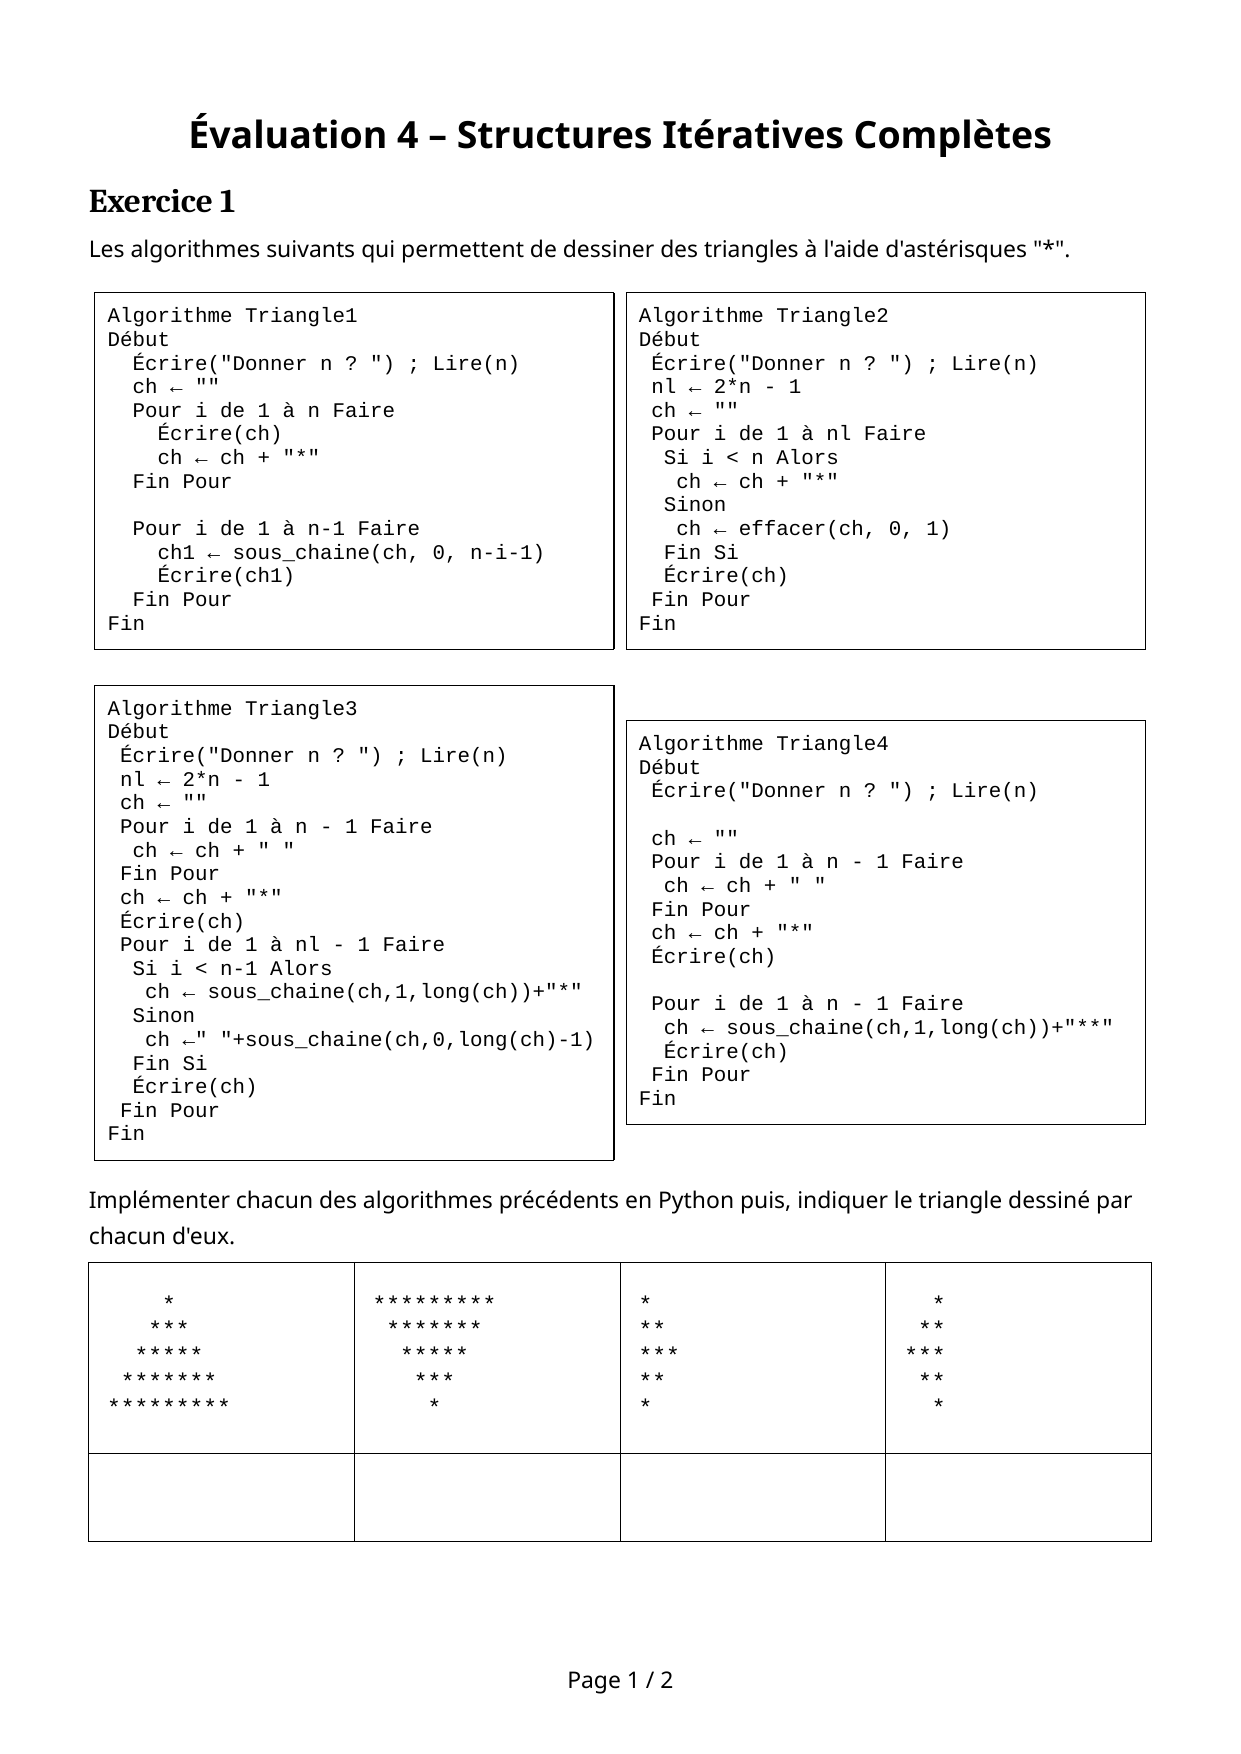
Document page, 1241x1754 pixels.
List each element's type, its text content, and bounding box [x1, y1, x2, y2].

table_cell Algorithme Triangle3 Début Écrire("Donner n ? ") ; Lire(n) nl ← 2*n - 1 ch ← "" Pour i de 1 à n - 1 Faire ch ← ch + " " Fin Pour ch ← ch + "*" Écrire(ch) Pour i de 1 à nl - 1 Faire Si i < n-1 Alors ch ← sous_chaine(ch,1,long(ch))+"*" Sinon ch ←" "+sous_chaine(ch,0,long(ch)-1) Fin Si Écrire(ch) Fin Pour Fin [89, 667, 620, 1178]
table_header Algorithme Triangle2 Début Écrire("Donner n ? ") ; Lire(n) nl ← 2*n - 1 ch ← "" Pour i de 1 à nl Faire Si i < n Alors ch ← ch + "*" Sinon ch ← effacer(ch, 0, 1) Fin Si Écrire(ch) Fin Pour Fin [620, 275, 1152, 667]
subtitle Évaluation 4 – Structures Itératives Complètes [88, 108, 1152, 159]
table_cell Algorithme Triangle4 Début Écrire("Donner n ? ") ; Lire(n) ch ← "" Pour i de 1 à n - 1 Faire ch ← ch + " " Fin Pour ch ← ch + "*" Écrire(ch) Pour i de 1 à n - 1 Faire ch ← sous_chaine(ch,1,long(ch))+"**" Écrire(ch) Fin Pour Fin [620, 667, 1152, 1178]
table_cell [621, 1454, 885, 1541]
table_header Algorithme Triangle1 Début Écrire("Donner n ? ") ; Lire(n) ch ← "" Pour i de 1 à n Faire Écrire(ch) ch ← ch + "*" Fin Pour Pour i de 1 à n-1 Faire ch1 ← sous_chaine(ch, 0, n-i-1) Écrire(ch1) Fin Pour Fin [89, 275, 620, 667]
table_cell [89, 1454, 354, 1541]
subtitle Exercice 1 [88, 183, 1152, 221]
text Les algorithmes suivants qui permettent de dessiner des triangles à l'aide d'astérisques "*". [88, 233, 1152, 264]
text Implémenter chacun des algorithmes précédents en Python puis, indiquer le triangle dessiné par chacun d'eux. [88, 1184, 1152, 1251]
table_header * *** ***** ******* ********* [89, 1263, 354, 1453]
table_header * ** *** ** * [886, 1263, 1151, 1453]
table_cell [886, 1454, 1151, 1541]
table_header ********* ******* ***** *** * [355, 1263, 620, 1453]
table_cell [355, 1454, 620, 1541]
table_header * ** *** ** * [621, 1263, 885, 1453]
